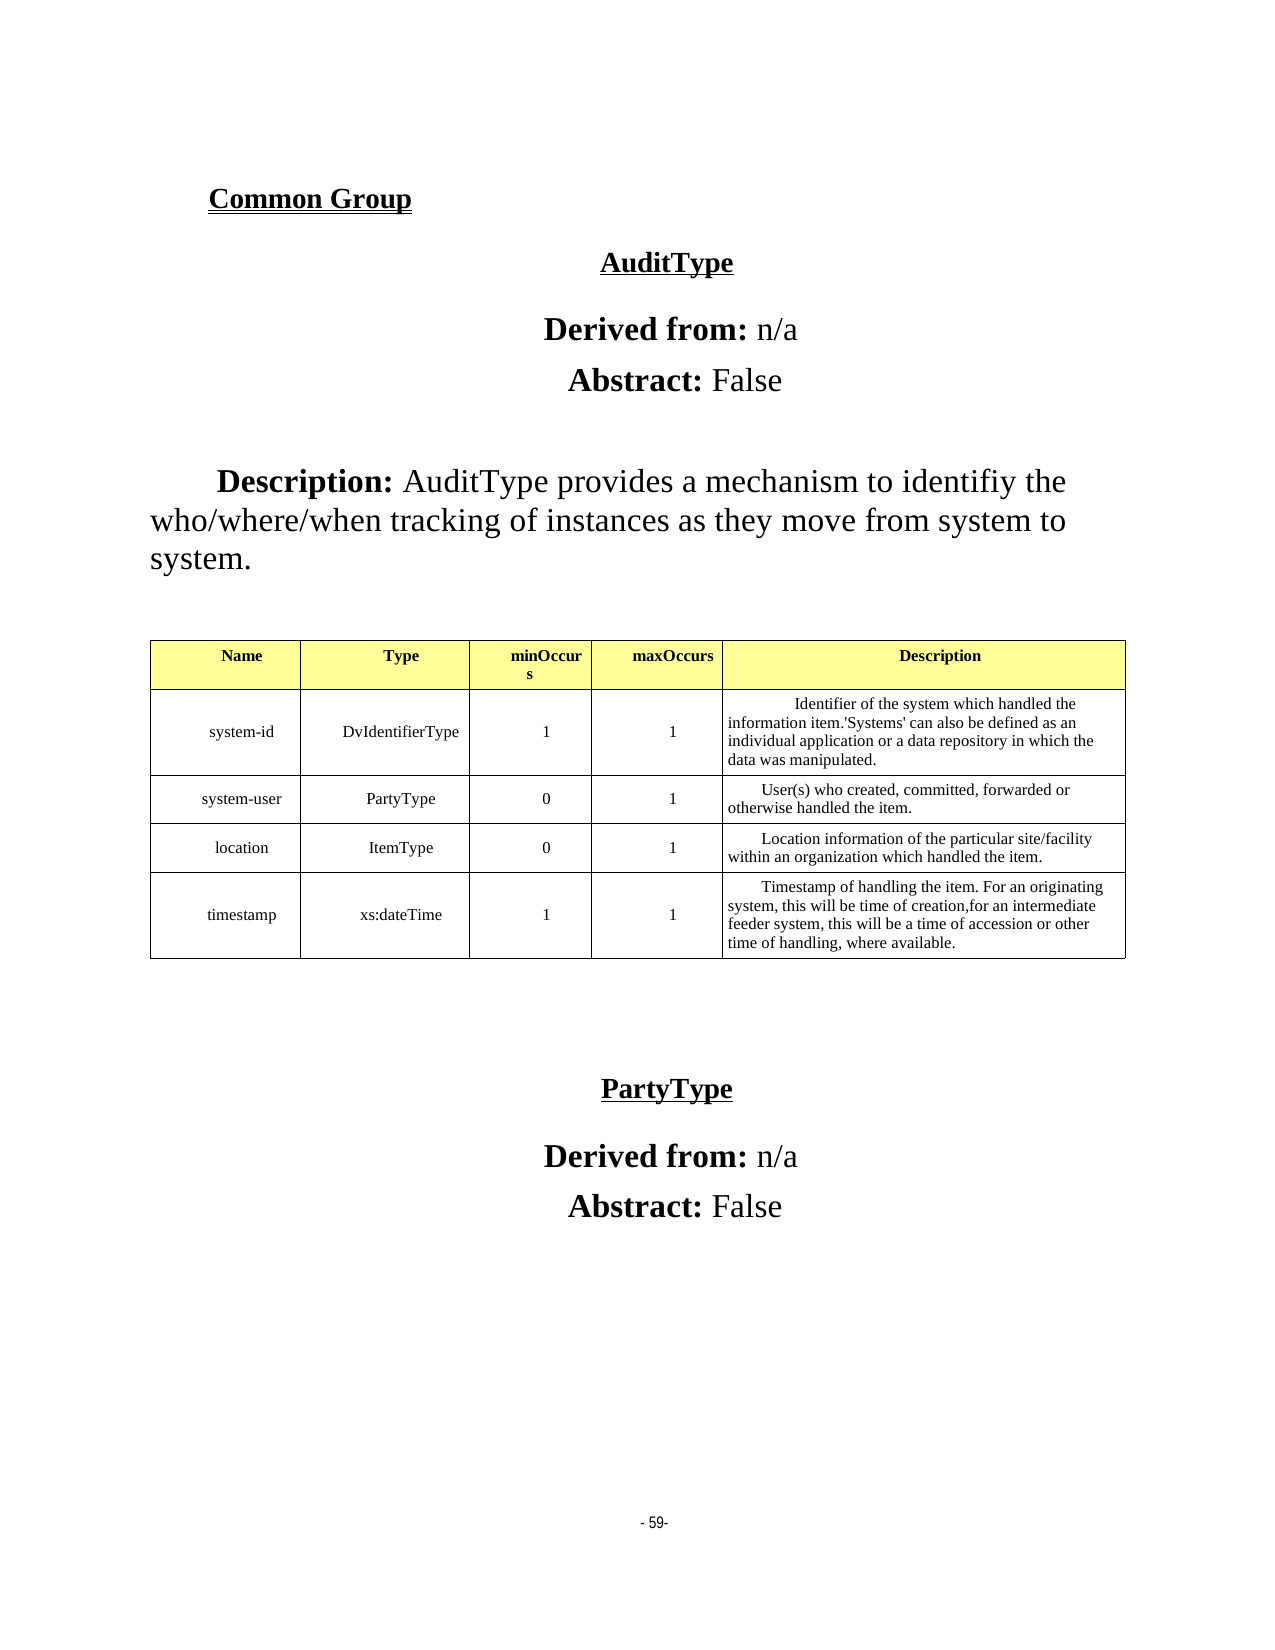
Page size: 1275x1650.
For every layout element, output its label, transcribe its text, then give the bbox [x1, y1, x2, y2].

table_cell 0 [470, 824, 591, 872]
table_header Type [301, 641, 469, 689]
text Derived from: n/a [150, 1136, 1125, 1174]
table_cell system-user [151, 776, 300, 823]
table_header Name [151, 641, 300, 689]
table_cell timestamp [151, 873, 300, 958]
text Abstract: False [150, 1186, 1125, 1225]
table_cell 1 [470, 690, 591, 775]
table_cell system-id [151, 690, 300, 775]
text Derived from: n/a [150, 309, 1125, 347]
table_cell 1 [470, 873, 591, 958]
table_cell User(s) who created, committed, forwarded or otherwise handled the item. [723, 776, 1125, 823]
table_cell location [151, 824, 300, 872]
text Abstract: False [150, 359, 1125, 398]
table_cell Location information of the particular site/facility within an organization which handled the item. [723, 824, 1125, 872]
table_cell 1 [592, 824, 722, 872]
subtitle Common Group [150, 181, 1125, 215]
table_cell PartyType [301, 776, 469, 823]
text AuditType [150, 245, 1125, 278]
table_cell ItemType [301, 824, 469, 872]
table_cell DvIdentifierType [301, 690, 469, 775]
table_cell 1 [592, 690, 722, 775]
table_cell 1 [592, 873, 722, 958]
table_header minOccurs [470, 641, 591, 689]
table_header Description [723, 641, 1125, 689]
text PartyType [150, 1072, 1125, 1105]
table_cell 1 [592, 776, 722, 823]
table_cell xs:dateTime [301, 873, 469, 958]
table_cell Timestamp of handling the item. For an originating system, this will be time of creation,for an intermediate feeder system, this will be a time of accession or other time of handling, where available. [723, 873, 1125, 958]
table_header maxOccurs [592, 641, 722, 689]
text Description: AuditType provides a mechanism to identifiy the who/where/when tracking of instances as they move from system to system. [150, 461, 1125, 577]
table_cell Identifier of the system which handled the information item.'Systems' can also be defined as an individual application or a data repository in which the data was manipulated. [723, 690, 1125, 775]
table_cell 0 [470, 776, 591, 823]
